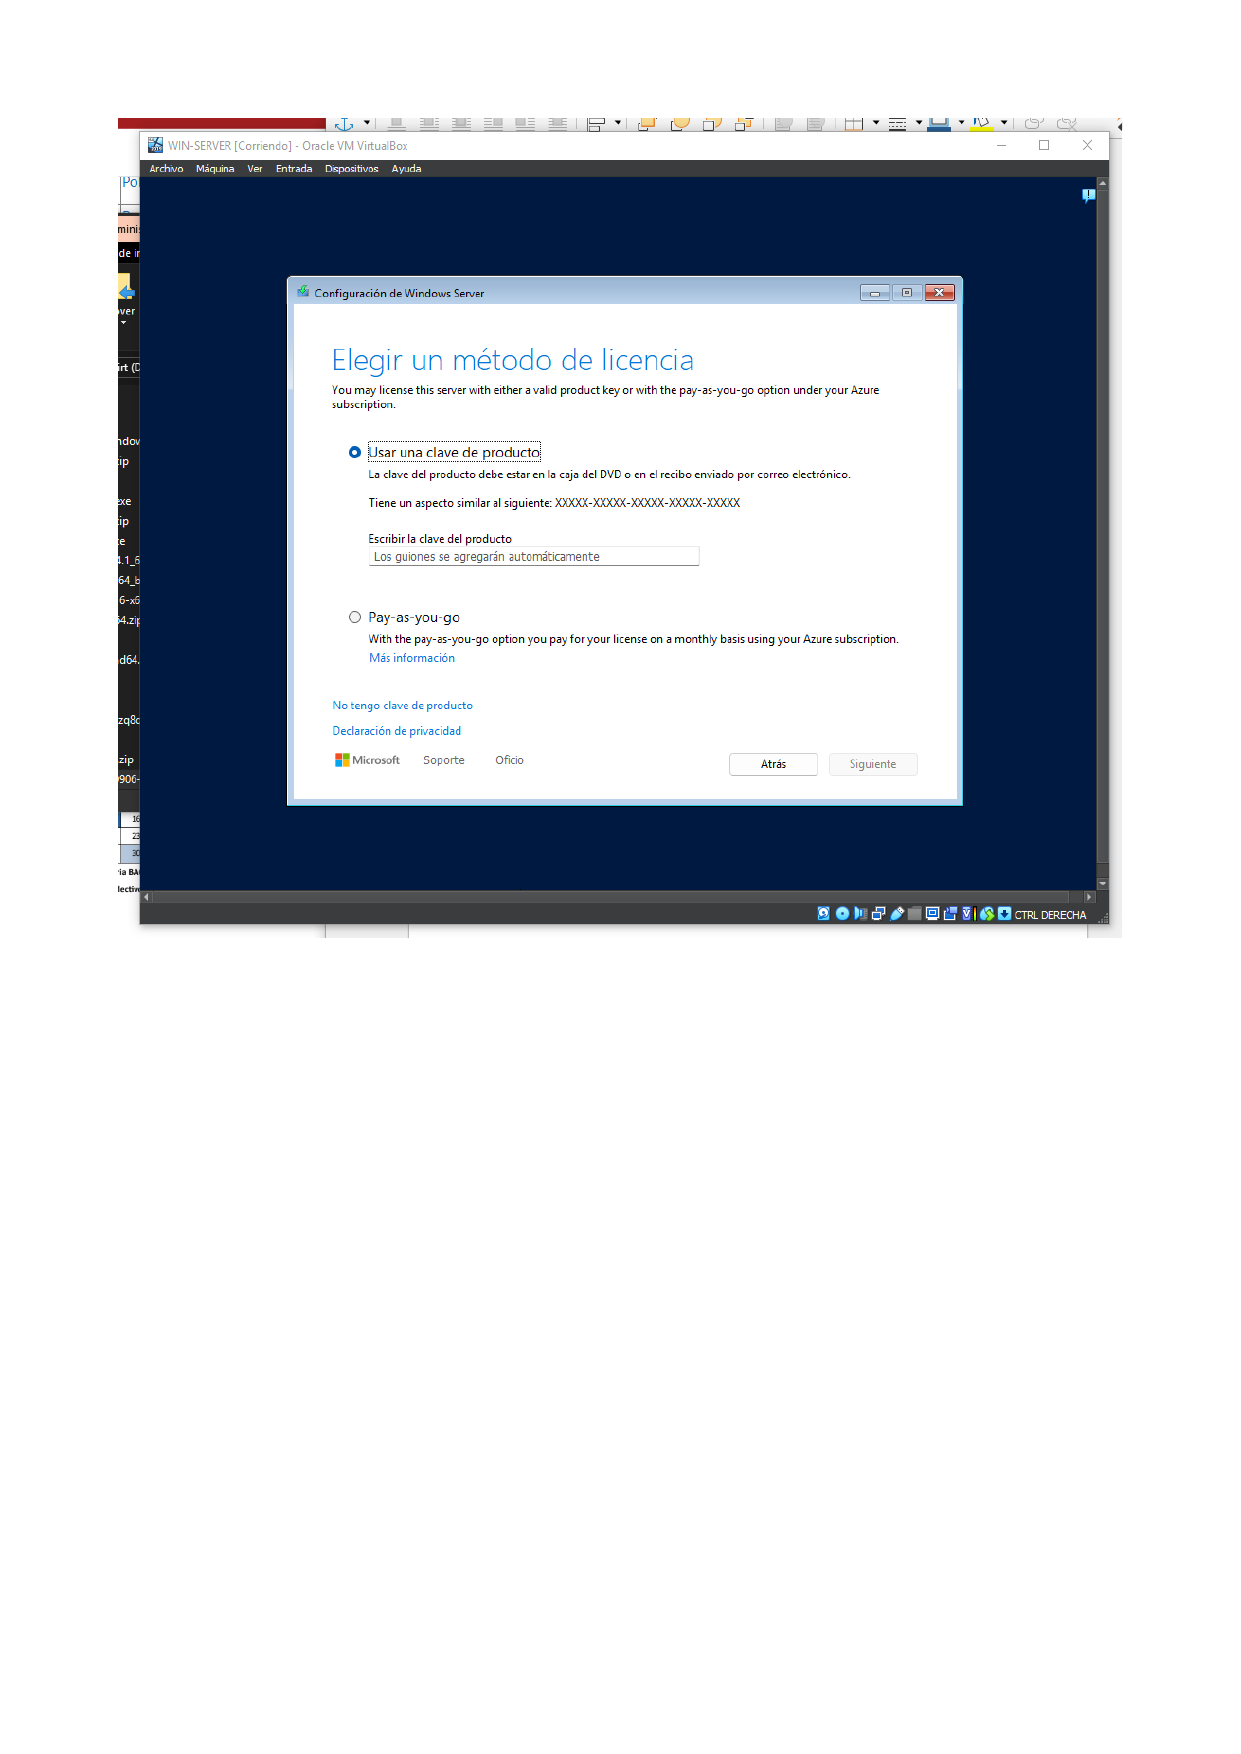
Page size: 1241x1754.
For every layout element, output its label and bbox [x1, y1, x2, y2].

picture [118, 118, 1123, 938]
